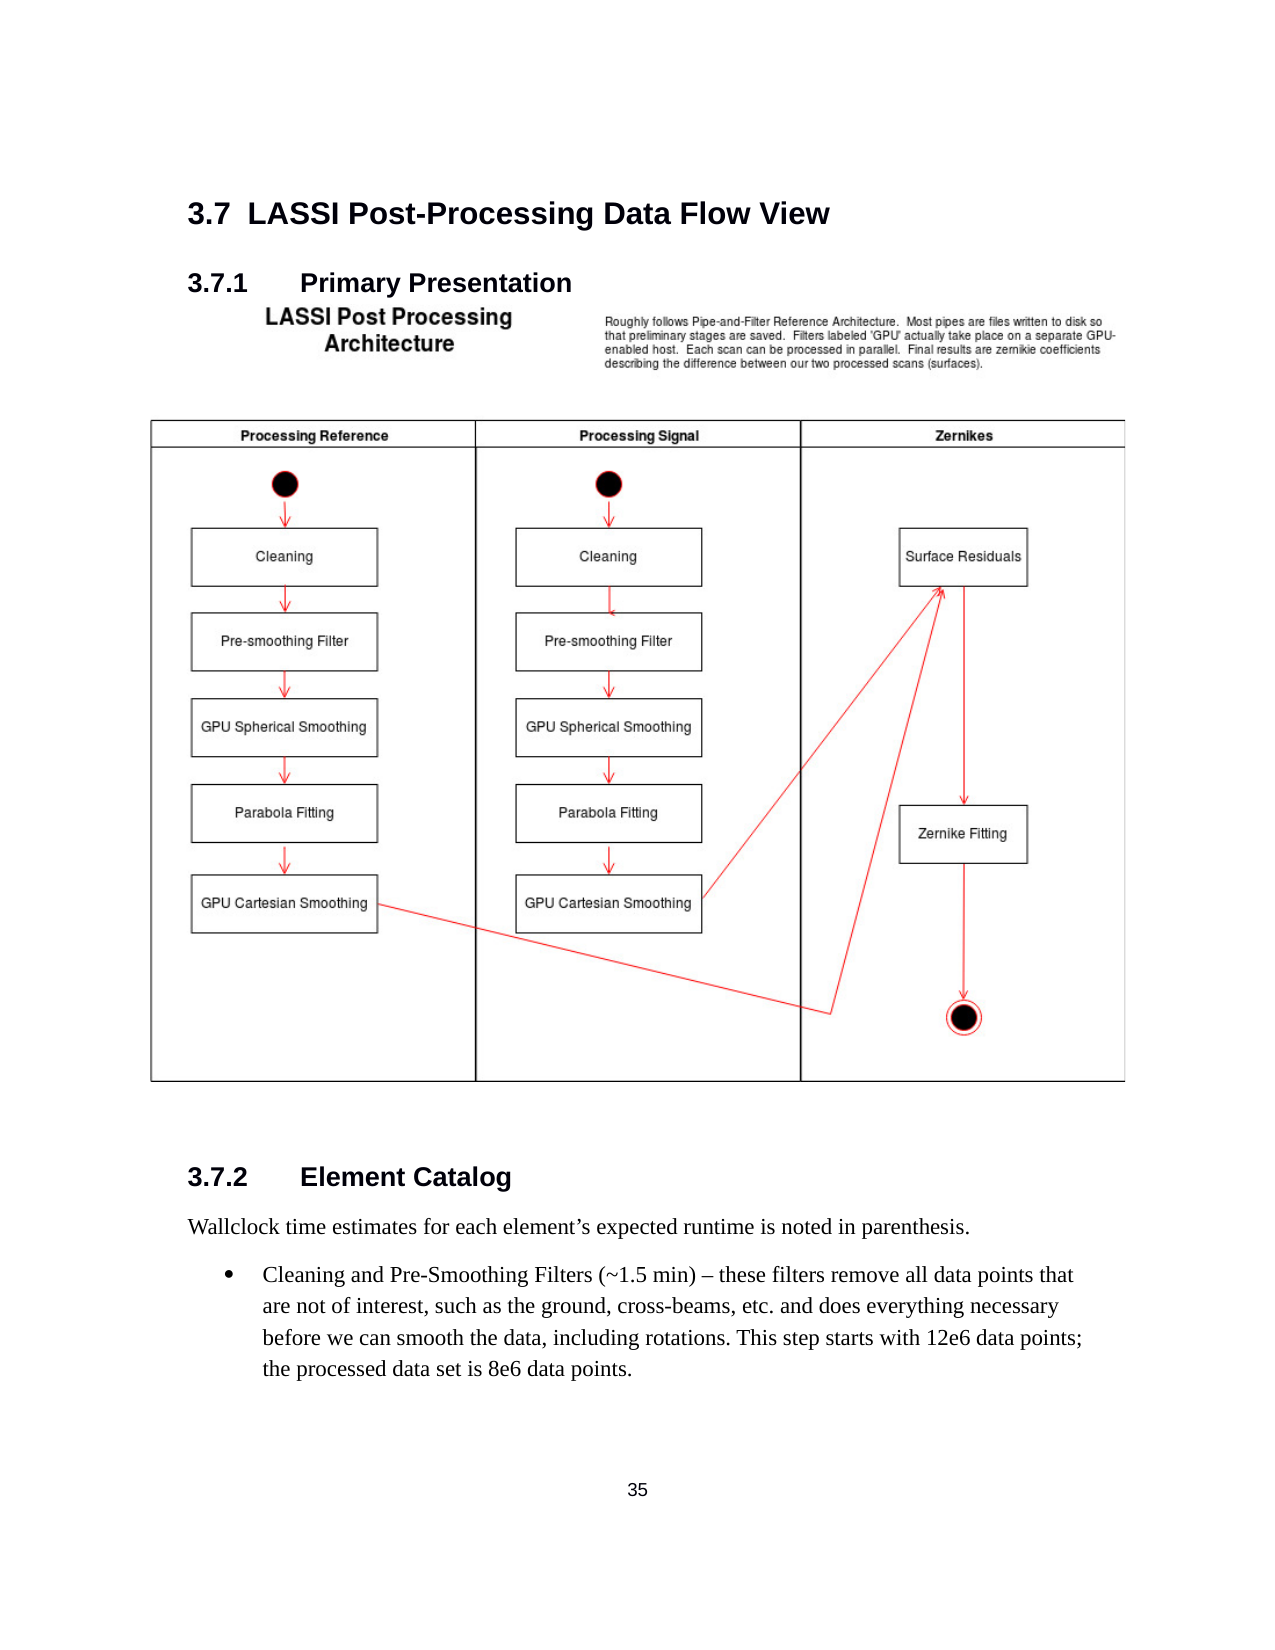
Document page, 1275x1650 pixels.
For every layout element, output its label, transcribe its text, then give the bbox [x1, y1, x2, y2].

subtitle Primary Presentation [187, 262, 1087, 298]
subtitle Element Catalog [187, 1156, 1087, 1192]
subtitle LASSI Post-Processing Data Flow View [187, 192, 1087, 231]
picture [150, 304, 1125, 1082]
list Cleaning and Pre-Smoothing Filters (~1.5 min) – these filters remove all data points that are not of interest, such as the ground, cross-beams, etc. and does everything necessary before we can smooth the data, including rotations. This step starts with 12e6 data points; the processed data set is 8e6 data points. [225, 1256, 1087, 1381]
text Wallclock time estimates for each element’s expected runtime is noted in parenthesis. [187, 1208, 1087, 1240]
